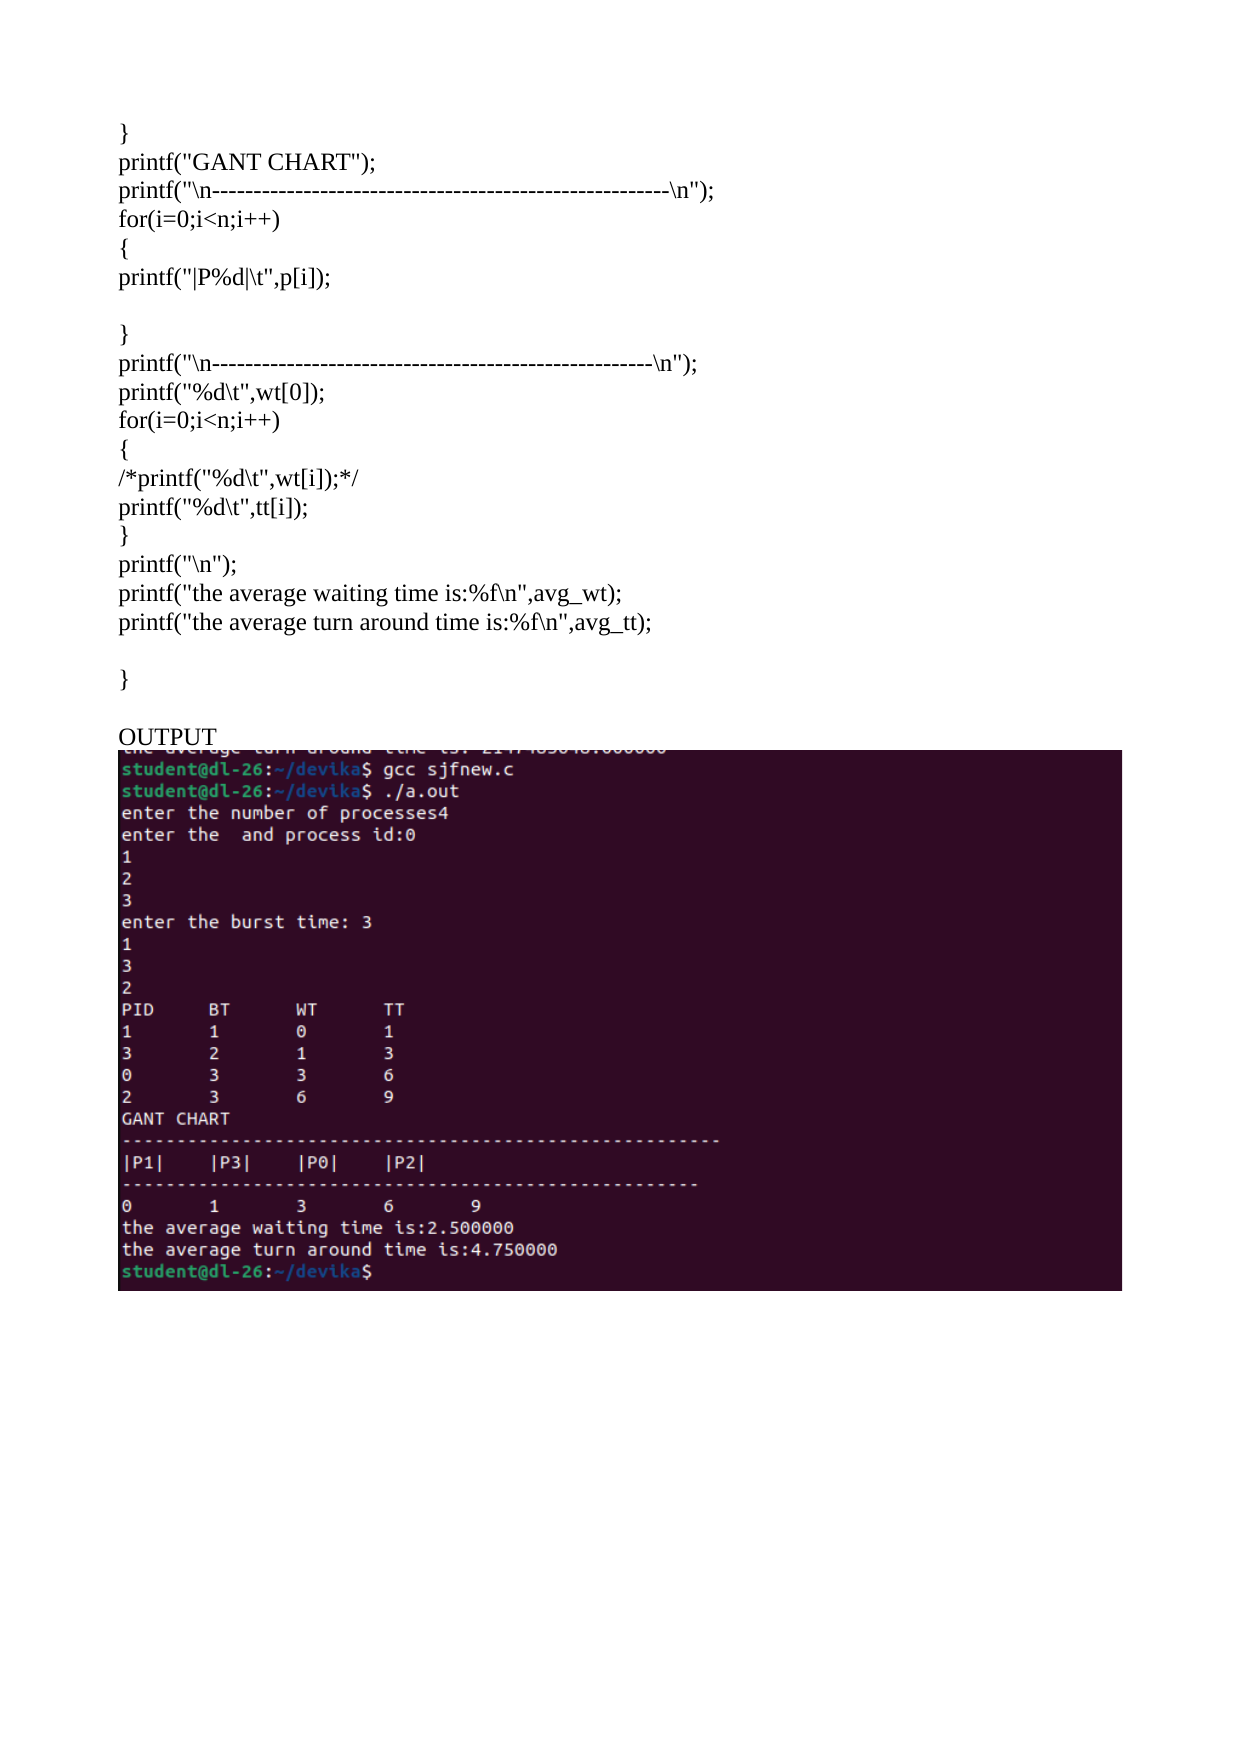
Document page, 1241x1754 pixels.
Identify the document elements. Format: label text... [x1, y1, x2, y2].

picture [118, 750, 1123, 1291]
text printf("\n"); [118, 549, 1122, 578]
text printf("the average waiting time is:%f\n",avg_wt); [118, 578, 1122, 607]
text printf("%d\t",wt[0]); [118, 377, 1122, 406]
text for(i=0;i<n;i++) [118, 204, 1122, 233]
text } [118, 664, 1122, 693]
text /*printf("%d\t",wt[i]);*/ [118, 463, 1122, 492]
text } [118, 118, 1122, 147]
text { [118, 434, 1122, 463]
text OUTPUT [118, 722, 1122, 750]
text printf("the average turn around time is:%f\n",avg_tt); [118, 607, 1122, 636]
text printf("%d\t",tt[i]); [118, 492, 1122, 521]
text for(i=0;i<n;i++) [118, 406, 1122, 434]
text printf("|P%d|\t",p[i]); [118, 262, 1122, 291]
text { [118, 233, 1122, 262]
text printf("\n-------------------------------------------------------\n"); [118, 176, 1122, 204]
text printf("\n-----------------------------------------------------\n"); [118, 348, 1122, 377]
text } [118, 319, 1122, 348]
text printf("GANT CHART"); [118, 147, 1122, 176]
text } [118, 521, 1122, 549]
